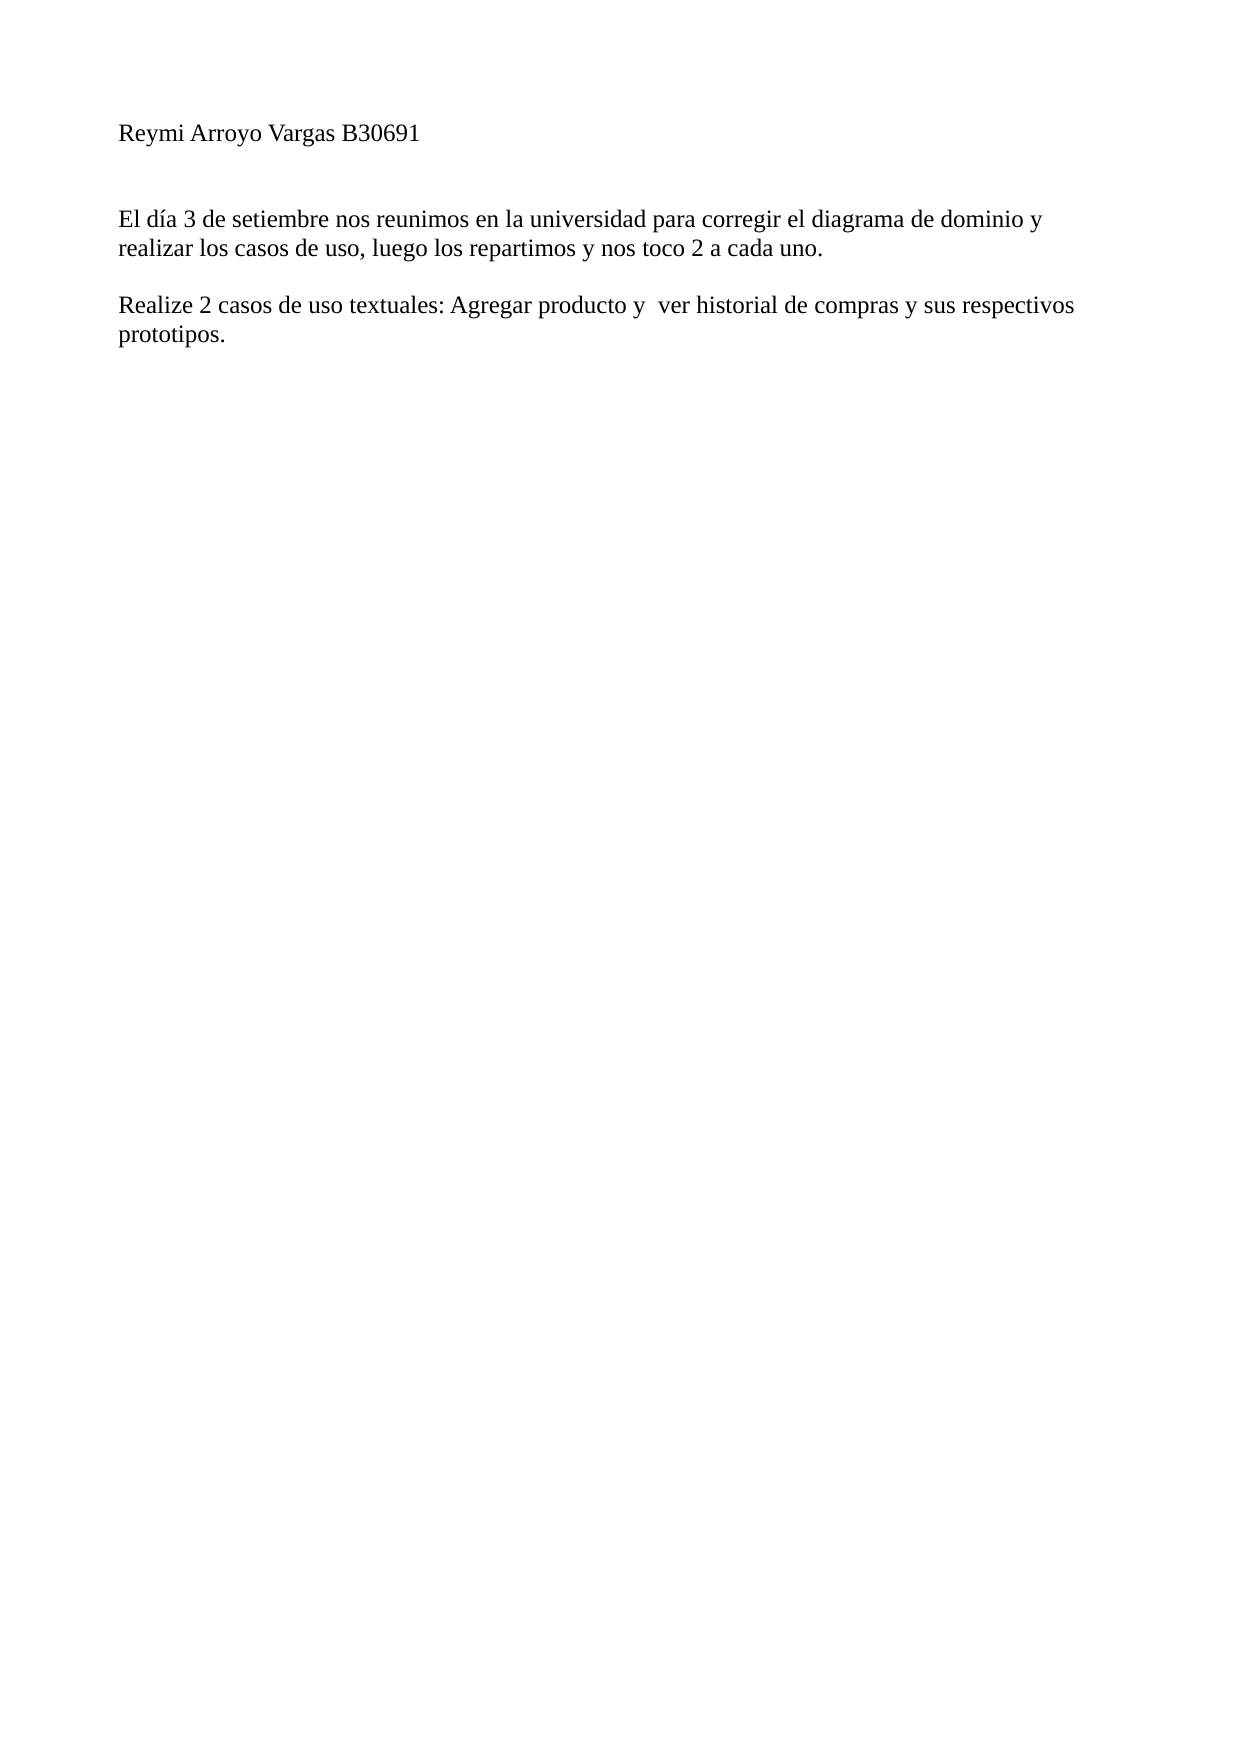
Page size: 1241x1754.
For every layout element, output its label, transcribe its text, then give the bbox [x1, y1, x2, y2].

text El día 3 de setiembre nos reunimos en la universidad para corregir el diagrama de dominio y realizar los casos de uso, luego los repartimos y nos toco 2 a cada uno. [118, 204, 1122, 262]
text Realize 2 casos de uso textuales: Agregar producto y ver historial de compras y sus respectivos prototipos. [118, 291, 1122, 348]
text Reymi Arroyo Vargas B30691 [118, 118, 1122, 147]
